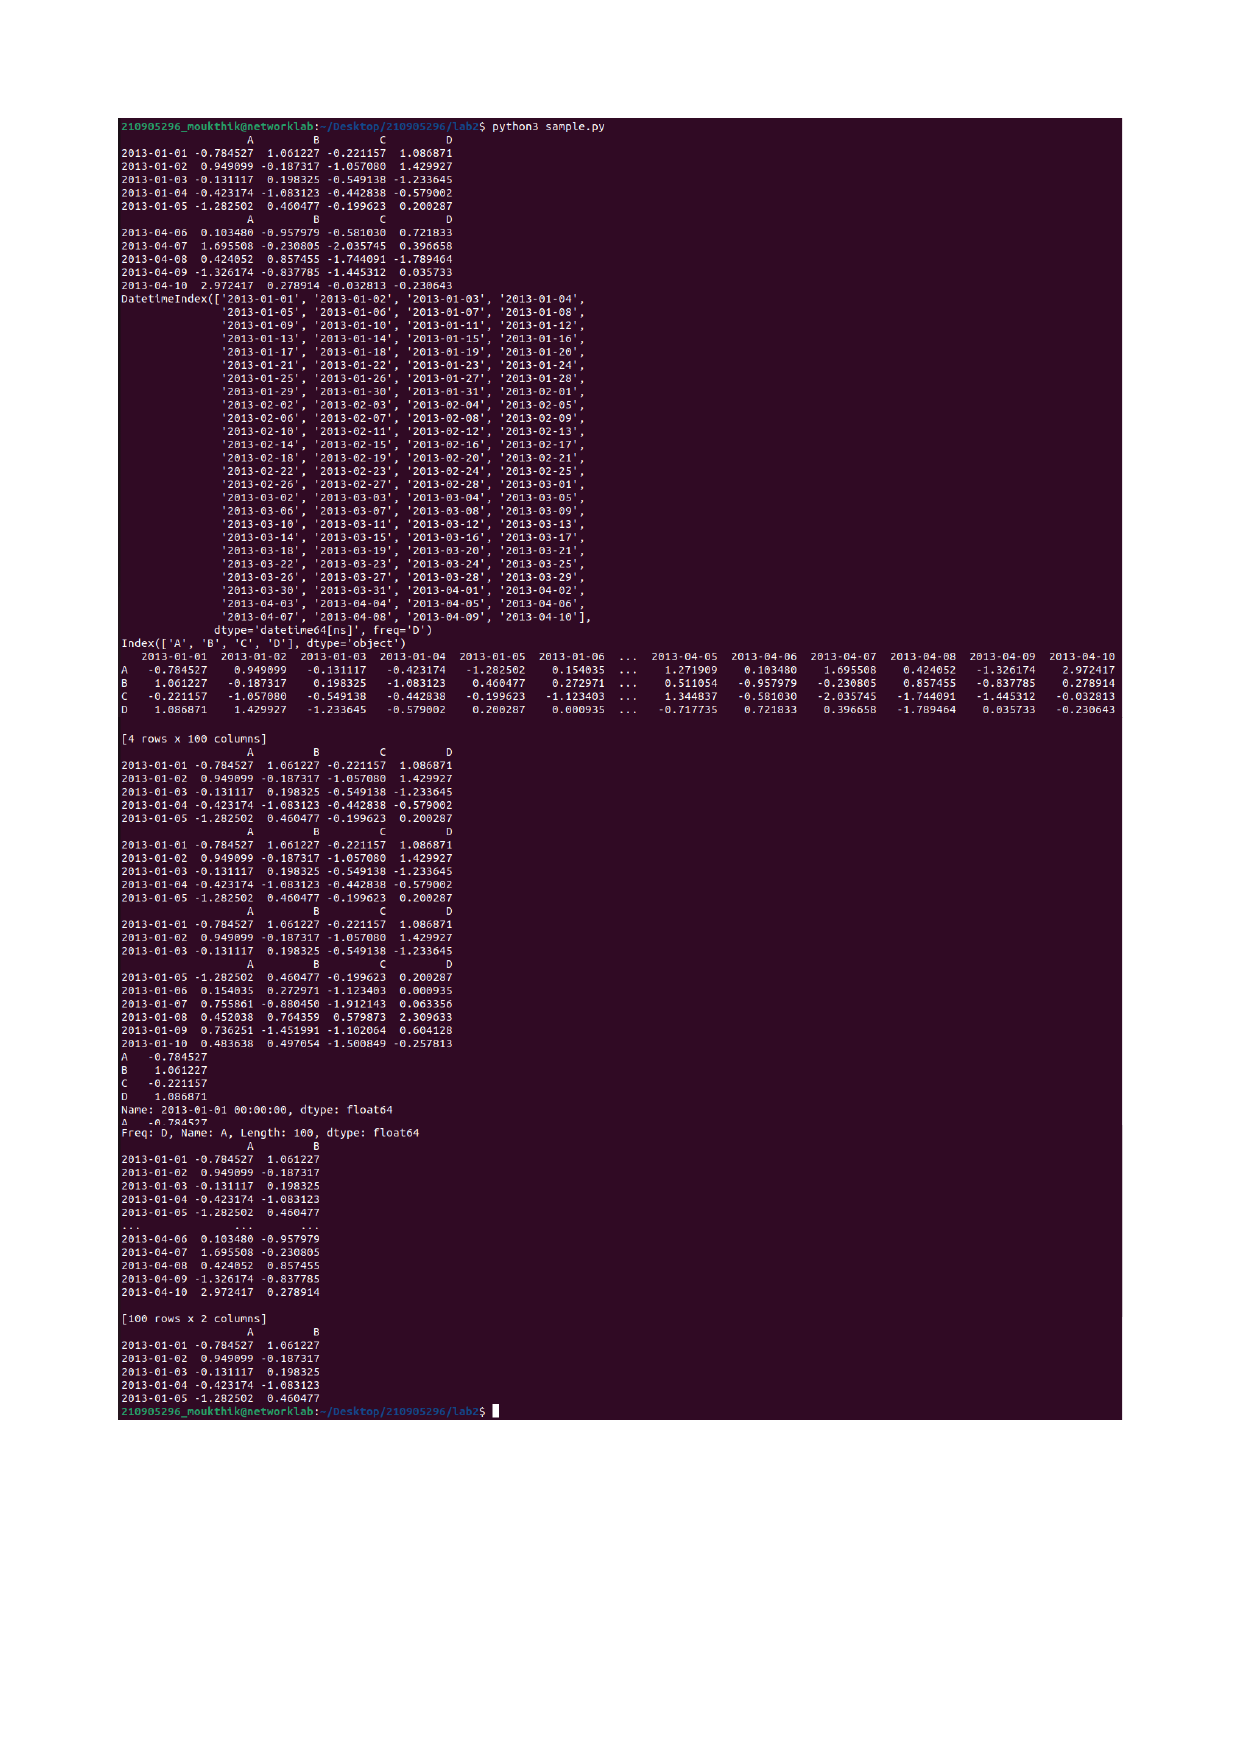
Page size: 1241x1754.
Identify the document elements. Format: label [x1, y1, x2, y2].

picture [118, 118, 1123, 1420]
